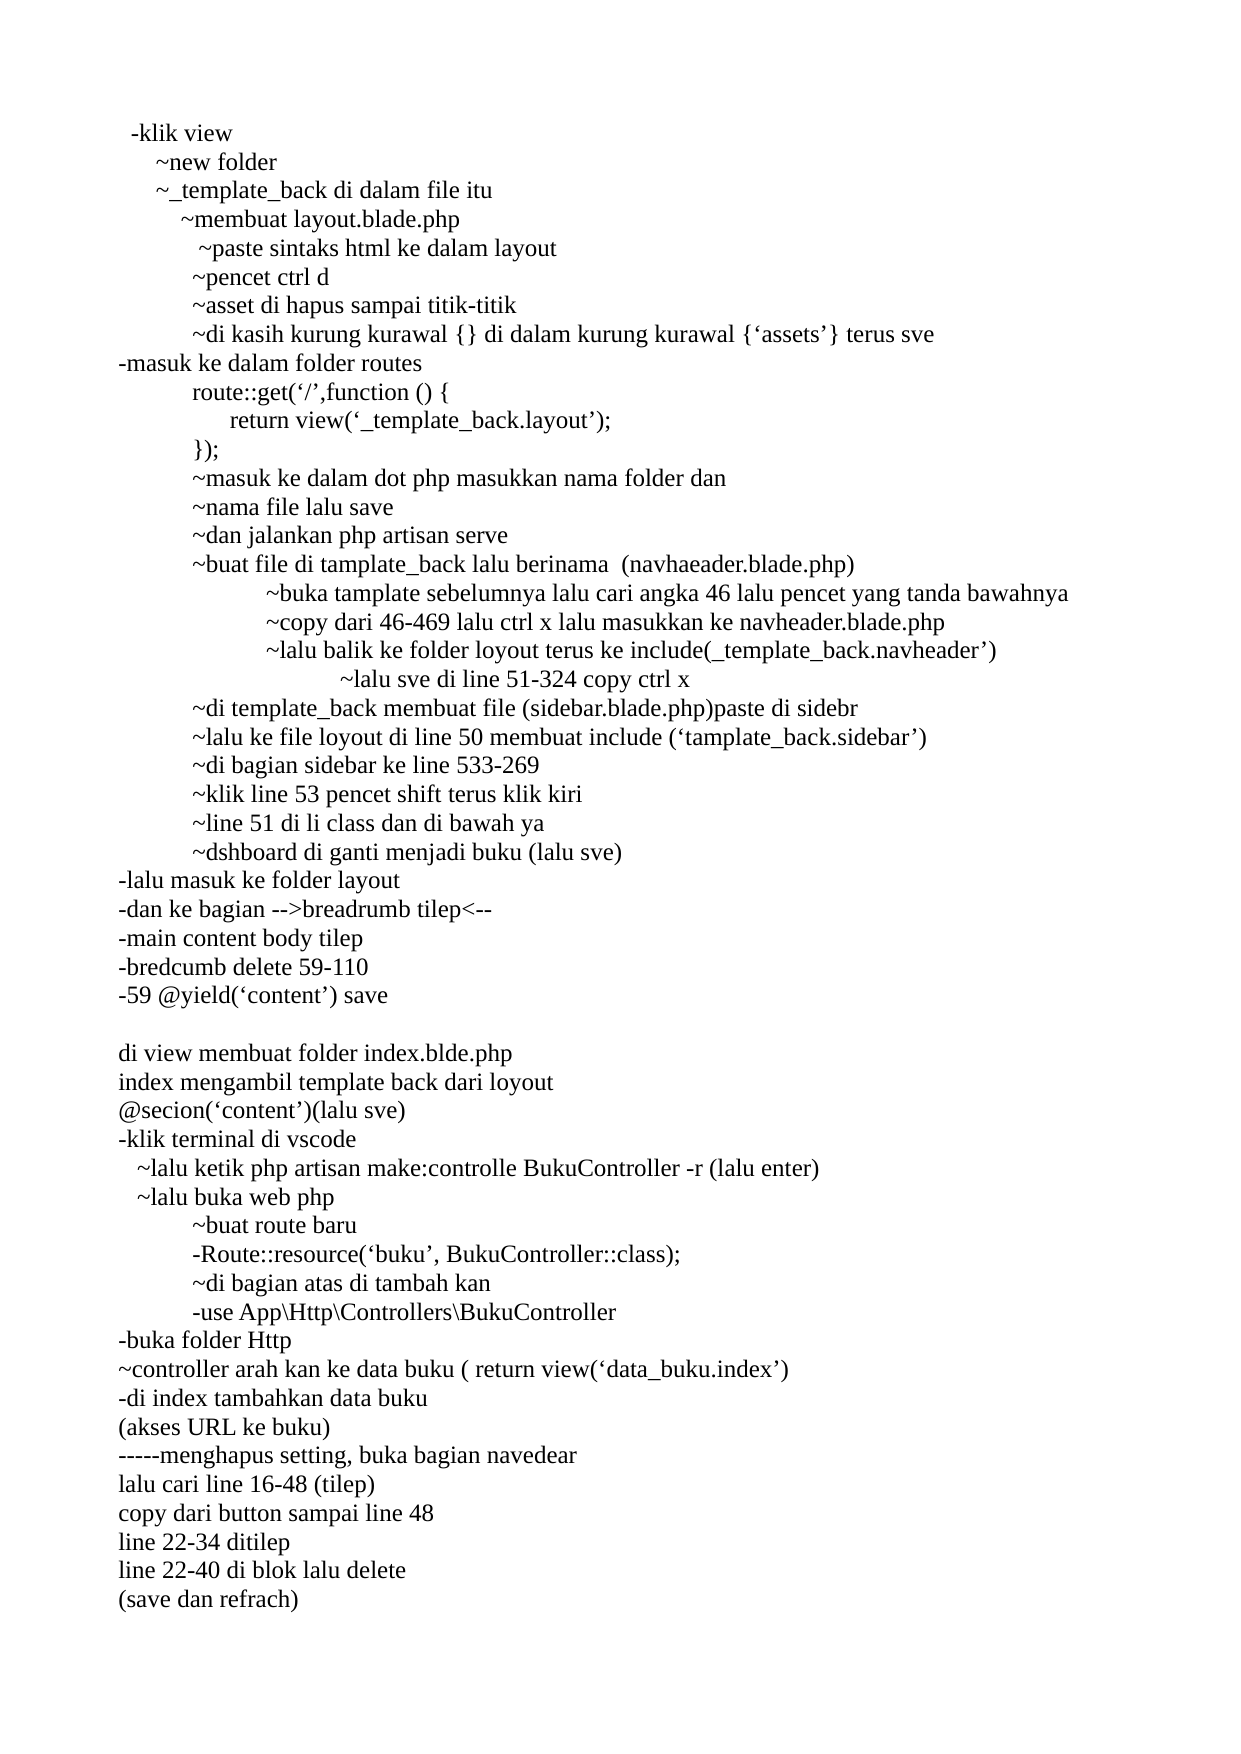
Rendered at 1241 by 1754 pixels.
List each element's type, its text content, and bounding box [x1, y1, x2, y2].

text ~di template_back membuat file (sidebar.blade.php)paste di sidebr [118, 693, 1122, 722]
text ~lalu ke file loyout di line 50 membuat include (‘tamplate_back.sidebar’) [118, 722, 1122, 751]
text index mengambil template back dari loyout [118, 1067, 1122, 1096]
text -bredcumb delete 59-110 [118, 952, 1122, 981]
text ~lalu buka web php [118, 1182, 1122, 1211]
text -----menghapus setting, buka bagian navedear [118, 1441, 1122, 1469]
text di view membuat folder index.blde.php [118, 1038, 1122, 1067]
text ~buka tamplate sebelumnya lalu cari angka 46 lalu pencet yang tanda bawahnya [118, 578, 1122, 607]
text ~dshboard di ganti menjadi buku (lalu sve) [118, 837, 1122, 866]
text @secion(‘content’)(lalu sve) [118, 1096, 1122, 1124]
text -Route::resource(‘buku’, BukuController::class); [118, 1239, 1122, 1268]
text ~lalu sve di line 51-324 copy ctrl x [118, 664, 1122, 693]
text ~lalu balik ke folder loyout terus ke include(_template_back.navheader’) [118, 636, 1122, 664]
text -59 @yield(‘content’) save [118, 981, 1122, 1009]
text (akses URL ke buku) [118, 1412, 1122, 1441]
text -klik terminal di vscode [118, 1124, 1122, 1153]
text (save dan refrach) [118, 1584, 1122, 1613]
text ~di bagian atas di tambah kan [118, 1268, 1122, 1297]
text ~pencet ctrl d [118, 262, 1122, 291]
text return view(‘_template_back.layout’); [118, 406, 1122, 434]
text }); [118, 434, 1122, 463]
text ~lalu ketik php artisan make:controlle BukuController -r (lalu enter) [118, 1153, 1122, 1182]
text -dan ke bagian -->breadrumb tilep<-- [118, 894, 1122, 923]
text -use App\Http\Controllers\BukuController [118, 1297, 1122, 1326]
text ~line 51 di li class dan di bawah ya [118, 808, 1122, 837]
text ~masuk ke dalam dot php masukkan nama folder dan [118, 463, 1122, 492]
text ~dan jalankan php artisan serve [118, 521, 1122, 549]
text ~klik line 53 pencet shift terus klik kiri [118, 779, 1122, 808]
text copy dari button sampai line 48 [118, 1498, 1122, 1527]
text ~copy dari 46-469 lalu ctrl x lalu masukkan ke navheader.blade.php [118, 607, 1122, 636]
text -masuk ke dalam folder routes [118, 348, 1122, 377]
text ~di bagian sidebar ke line 533-269 [118, 751, 1122, 779]
text ~nama file lalu save [118, 492, 1122, 521]
text ~new folder [118, 147, 1122, 176]
text ~asset di hapus sampai titik-titik [118, 291, 1122, 319]
text ~buat route baru [118, 1211, 1122, 1239]
text -klik view [118, 118, 1122, 147]
text -lalu masuk ke folder layout [118, 866, 1122, 894]
text ~membuat layout.blade.php [118, 204, 1122, 233]
text ~controller arah kan ke data buku ( return view(‘data_buku.index’) [118, 1354, 1122, 1383]
text line 22-40 di blok lalu delete [118, 1556, 1122, 1584]
text -di index tambahkan data buku [118, 1383, 1122, 1412]
text ~paste sintaks html ke dalam layout [118, 233, 1122, 262]
text ~_template_back di dalam file itu [118, 176, 1122, 204]
text route::get(‘/’,function () { [118, 377, 1122, 406]
text line 22-34 ditilep [118, 1527, 1122, 1556]
text -buka folder Http [118, 1326, 1122, 1354]
text -main content body tilep [118, 923, 1122, 952]
text lalu cari line 16-48 (tilep) [118, 1469, 1122, 1498]
text ~buat file di tamplate_back lalu berinama (navhaeader.blade.php) [118, 549, 1122, 578]
text ~di kasih kurung kurawal {} di dalam kurung kurawal {‘assets’} terus sve [118, 319, 1122, 348]
